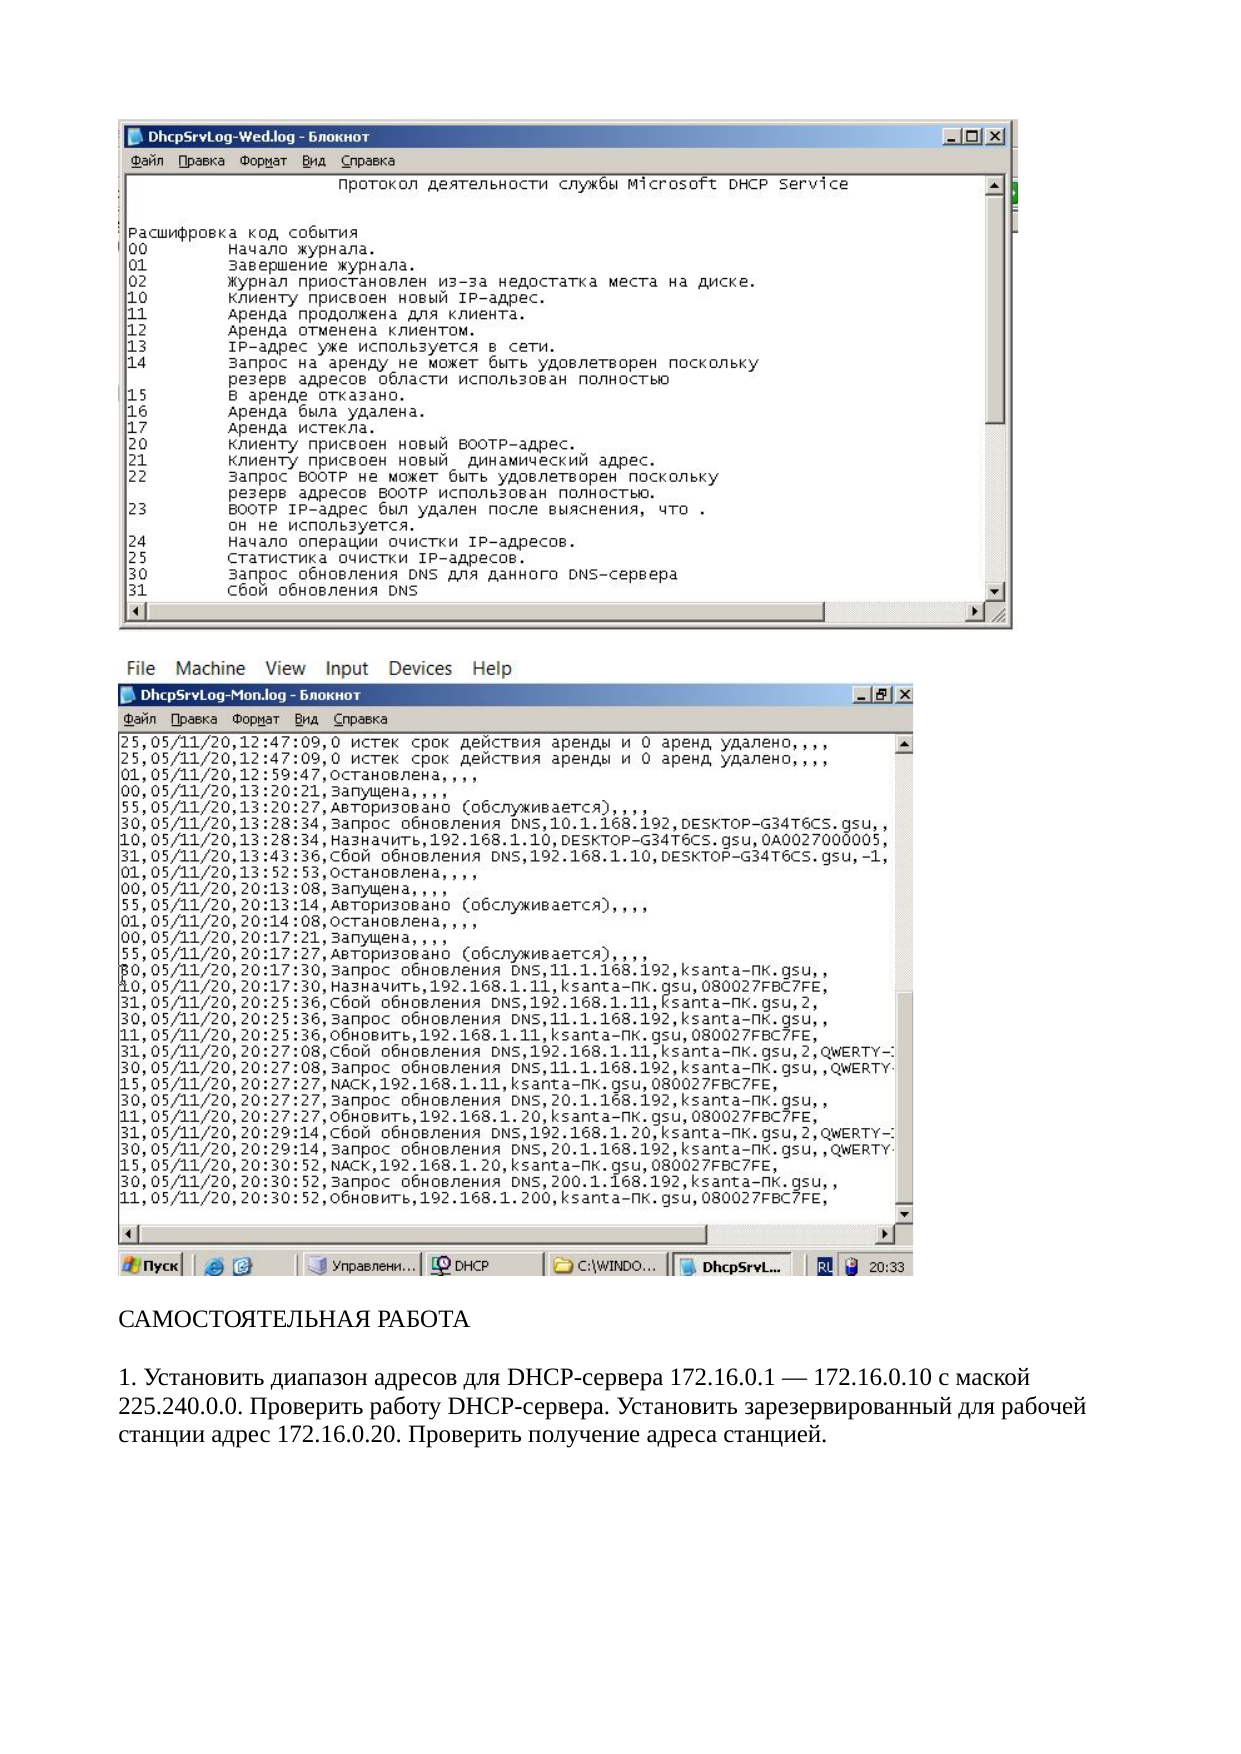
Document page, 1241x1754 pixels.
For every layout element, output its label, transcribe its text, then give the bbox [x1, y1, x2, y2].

text САМОСТОЯТЕЛЬНАЯ РАБОТА 1. Установить диапазон адресов для DHCP-сервера 172.16.0.1 — 172.16.0.10 с маской 225.240.0.0. Проверить работу DHCP-сервера. Установить зарезервированный для рабочей станции адрес 172.16.0.20. Проверить получение адреса станцией. [118, 1304, 1122, 1506]
